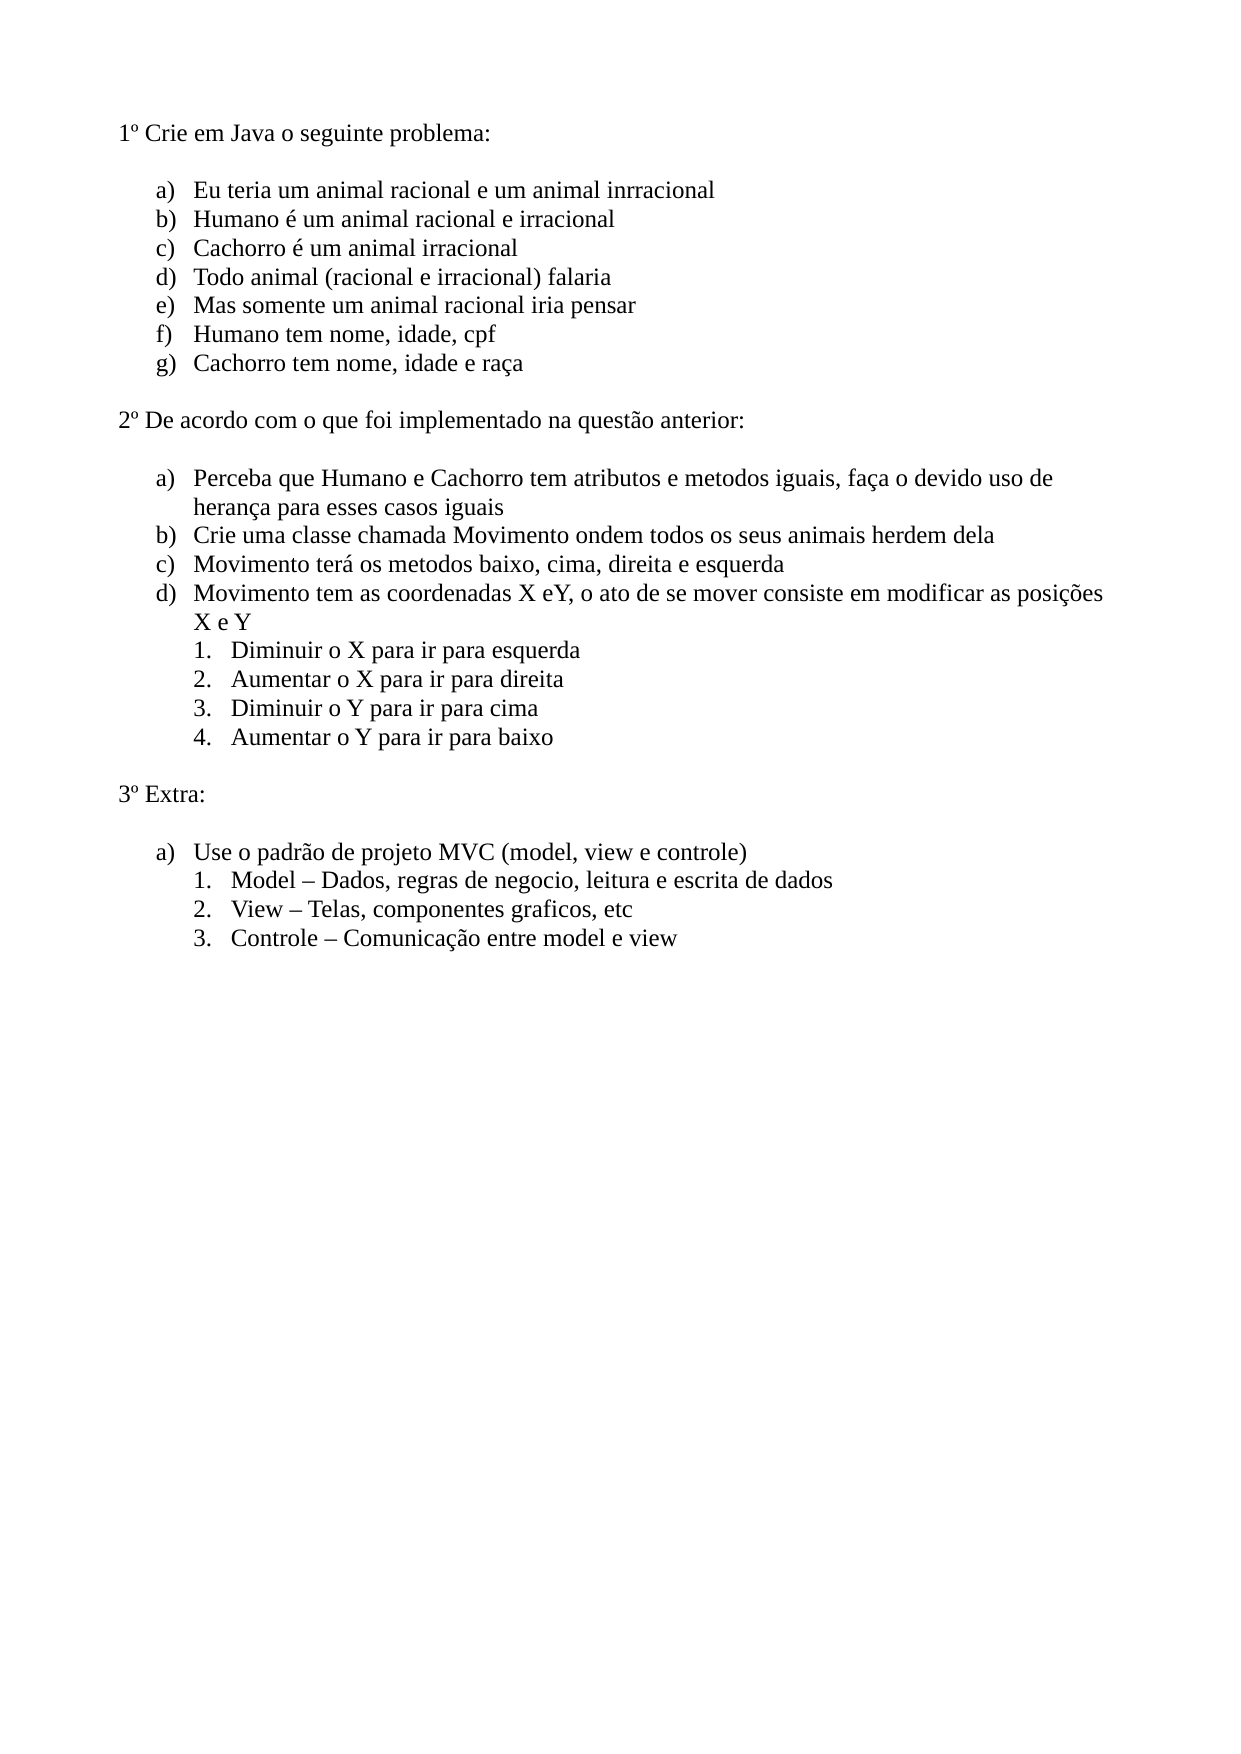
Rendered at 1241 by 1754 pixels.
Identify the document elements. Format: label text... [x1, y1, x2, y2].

list View – Telas, componentes graficos, etc [193, 894, 1122, 923]
text 1º Crie em Java o seguinte problema: [118, 118, 1122, 147]
list Todo animal (racional e irracional) falaria [156, 262, 1122, 291]
list Mas somente um animal racional iria pensar [156, 291, 1122, 319]
list Aumentar o Y para ir para baixo [193, 722, 1122, 751]
list Model – Dados, regras de negocio, leitura e escrita de dados [193, 866, 1122, 894]
list Perceba que Humano e Cachorro tem atributos e metodos iguais, faça o devido uso de herança para esses casos iguais [156, 463, 1122, 521]
list Humano é um animal racional e irracional [156, 204, 1122, 233]
list Movimento tem as coordenadas X eY, o ato de se mover consiste em modificar as posições X e Y [156, 578, 1122, 636]
list Use o padrão de projeto MVC (model, view e controle) [156, 837, 1122, 866]
list Diminuir o X para ir para esquerda [193, 636, 1122, 664]
list Movimento terá os metodos baixo, cima, direita e esquerda [156, 549, 1122, 578]
list Cachorro é um animal irracional [156, 233, 1122, 262]
list Aumentar o X para ir para direita [193, 664, 1122, 693]
list Humano tem nome, idade, cpf [156, 319, 1122, 348]
list Crie uma classe chamada Movimento ondem todos os seus animais herdem dela [156, 521, 1122, 549]
text 2º De acordo com o que foi implementado na questão anterior: [118, 406, 1122, 434]
list Eu teria um animal racional e um animal inrracional [156, 176, 1122, 204]
list Controle – Comunicação entre model e view [193, 923, 1122, 952]
list Diminuir o Y para ir para cima [193, 693, 1122, 722]
list Cachorro tem nome, idade e raça [156, 348, 1122, 377]
text 3º Extra: [118, 779, 1122, 808]
